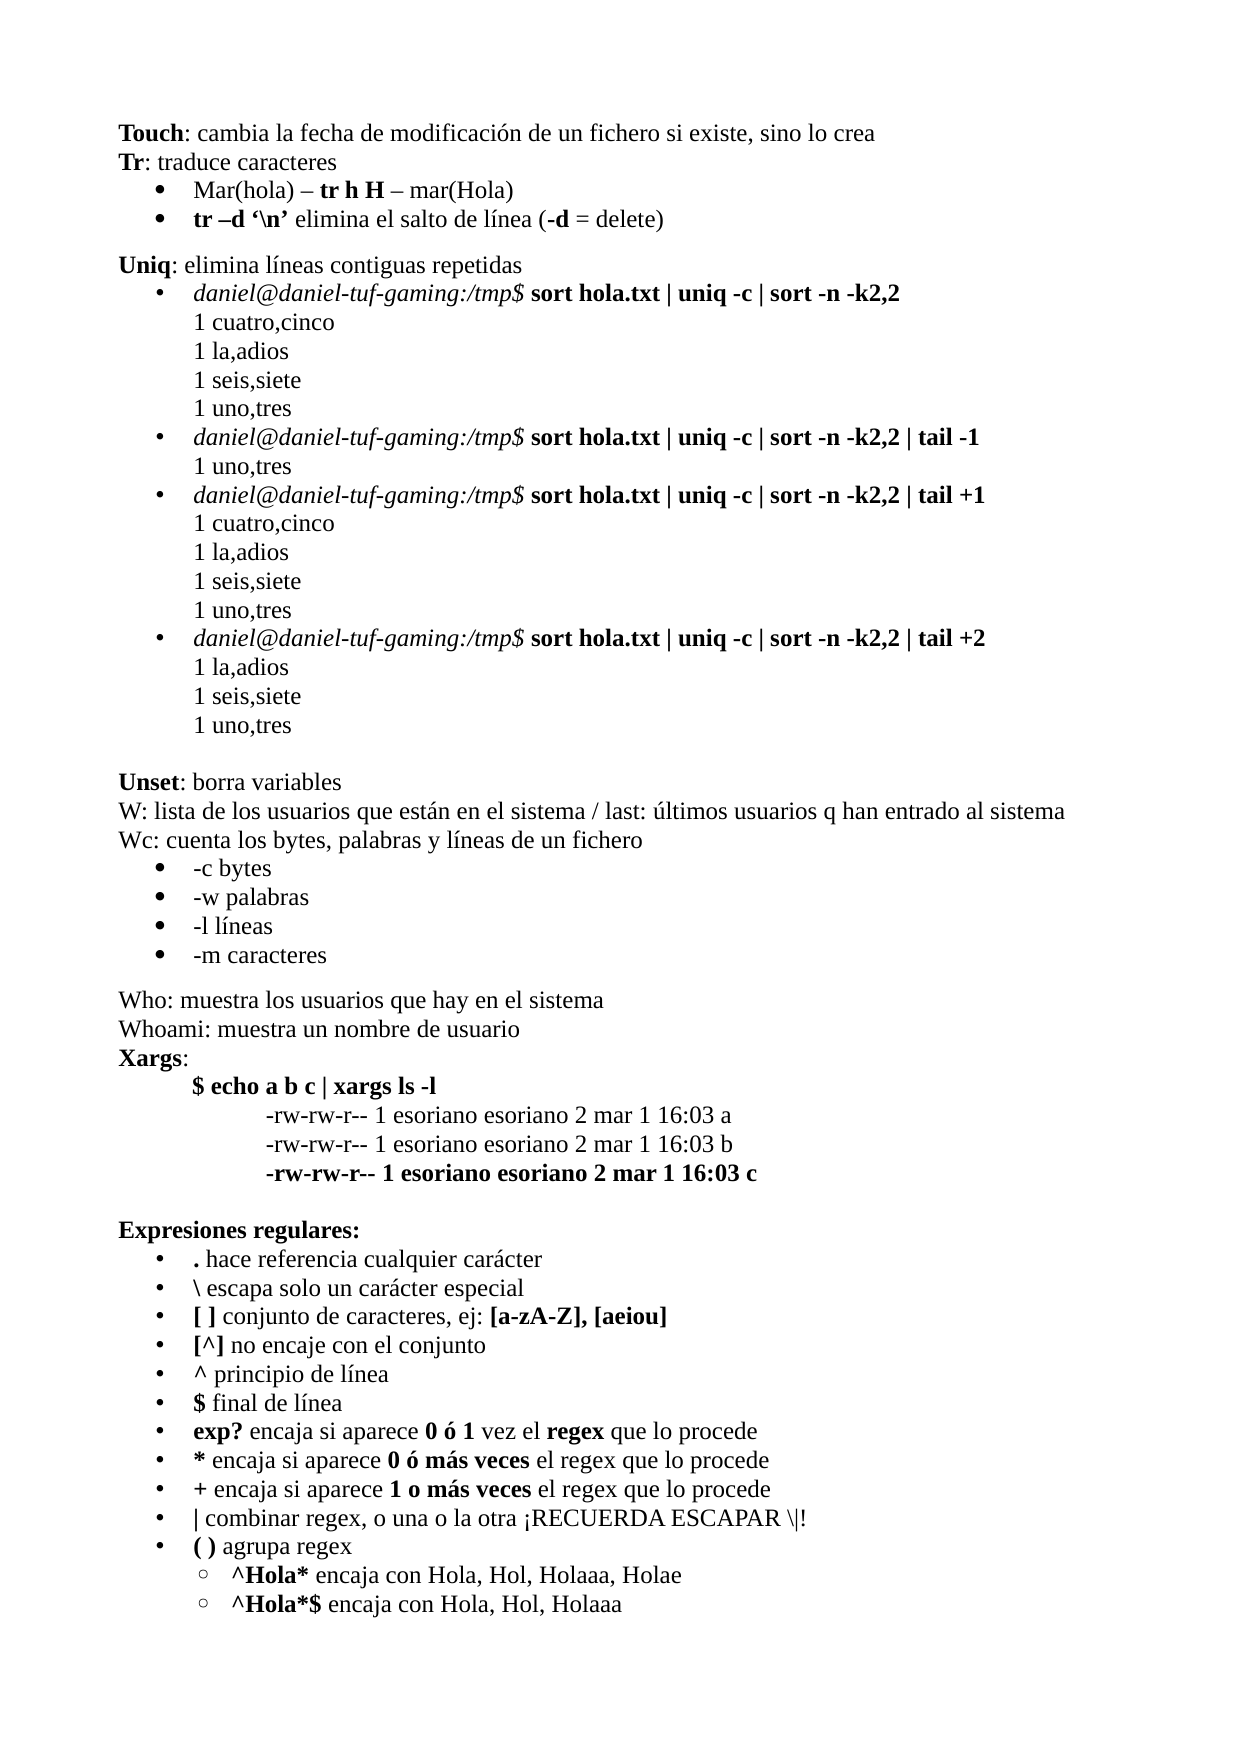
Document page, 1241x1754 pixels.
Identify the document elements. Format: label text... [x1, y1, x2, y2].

list 1 uno,tres [156, 451, 1122, 480]
list 1 uno,tres [156, 595, 1122, 623]
list ^Hola* encaja con Hola, Hol, Holaaa, Holae [193, 1560, 1122, 1589]
text Uniq: elimina líneas contiguas repetidas [118, 250, 1122, 278]
text W: lista de los usuarios que están en el sistema / last: últimos usuarios q han entrado al sistema [118, 796, 1122, 825]
list $ final de línea [156, 1388, 1122, 1416]
list 1 cuatro,cinco [156, 508, 1122, 537]
list -l líneas [156, 911, 1122, 940]
list Mar(hola) – tr h H – mar(Hola) [156, 176, 1122, 204]
list + encaja si aparece 1 o más veces el regex que lo procede [156, 1474, 1122, 1503]
text Xargs: [118, 1043, 1122, 1071]
text -rw-rw-r-- 1 esoriano esoriano 2 mar 1 16:03 b [192, 1129, 1122, 1158]
text Tr: traduce caracteres [118, 147, 1122, 176]
text Who: muestra los usuarios que hay en el sistema [118, 985, 1122, 1014]
list 1 seis,siete [156, 566, 1122, 595]
text -rw-rw-r-- 1 esoriano esoriano 2 mar 1 16:03 a [192, 1100, 1122, 1129]
list | combinar regex, o una o la otra ¡RECUERDA ESCAPAR \|! [156, 1503, 1122, 1531]
list tr –d ‘\n’ elimina el salto de línea (-d = delete) [156, 204, 1122, 233]
list daniel@daniel-tuf-gaming:/tmp$ sort hola.txt | uniq -c | sort -n -k2,2 | tail +1 [156, 480, 1122, 508]
list * encaja si aparece 0 ó más veces el regex que lo procede [156, 1445, 1122, 1474]
list \ escapa solo un carácter especial [156, 1273, 1122, 1301]
list 1 uno,tres [156, 393, 1122, 422]
list 1 uno,tres [156, 710, 1122, 738]
list daniel@daniel-tuf-gaming:/tmp$ sort hola.txt | uniq -c | sort -n -k2,2 [156, 278, 1122, 307]
text Expresiones regulares: [118, 1215, 1122, 1244]
text Unset: borra variables [118, 767, 1122, 796]
text Touch: cambia la fecha de modificación de un fichero si existe, sino lo crea [118, 118, 1122, 147]
list ( ) agrupa regex [156, 1531, 1122, 1560]
list . hace referencia cualquier carácter [156, 1244, 1122, 1273]
list 1 cuatro,cinco [156, 307, 1122, 336]
list -w palabras [156, 882, 1122, 911]
list exp? encaja si aparece 0 ó 1 vez el regex que lo procede [156, 1416, 1122, 1445]
text Whoami: muestra un nombre de usuario [118, 1014, 1122, 1043]
text Wc: cuenta los bytes, palabras y líneas de un fichero [118, 825, 1122, 853]
list 1 la,adios [156, 336, 1122, 365]
list ^ principio de línea [156, 1359, 1122, 1388]
list 1 seis,siete [156, 681, 1122, 710]
list daniel@daniel-tuf-gaming:/tmp$ sort hola.txt | uniq -c | sort -n -k2,2 | tail -1 [156, 422, 1122, 451]
list -c bytes [156, 853, 1122, 882]
list [ ] conjunto de caracteres, ej: [a-zA-Z], [aeiou] [156, 1301, 1122, 1330]
list ^Hola*$ encaja con Hola, Hol, Holaaa [193, 1589, 1122, 1618]
list 1 la,adios [156, 652, 1122, 681]
list -m caracteres [156, 940, 1122, 968]
text -rw-rw-r-- 1 esoriano esoriano 2 mar 1 16:03 c [192, 1158, 1122, 1186]
list 1 seis,siete [156, 365, 1122, 393]
text $ echo a b c | xargs ls -l [118, 1071, 1122, 1100]
list 1 la,adios [156, 537, 1122, 566]
list [^] no encaje con el conjunto [156, 1330, 1122, 1359]
list daniel@daniel-tuf-gaming:/tmp$ sort hola.txt | uniq -c | sort -n -k2,2 | tail +2 [156, 623, 1122, 652]
